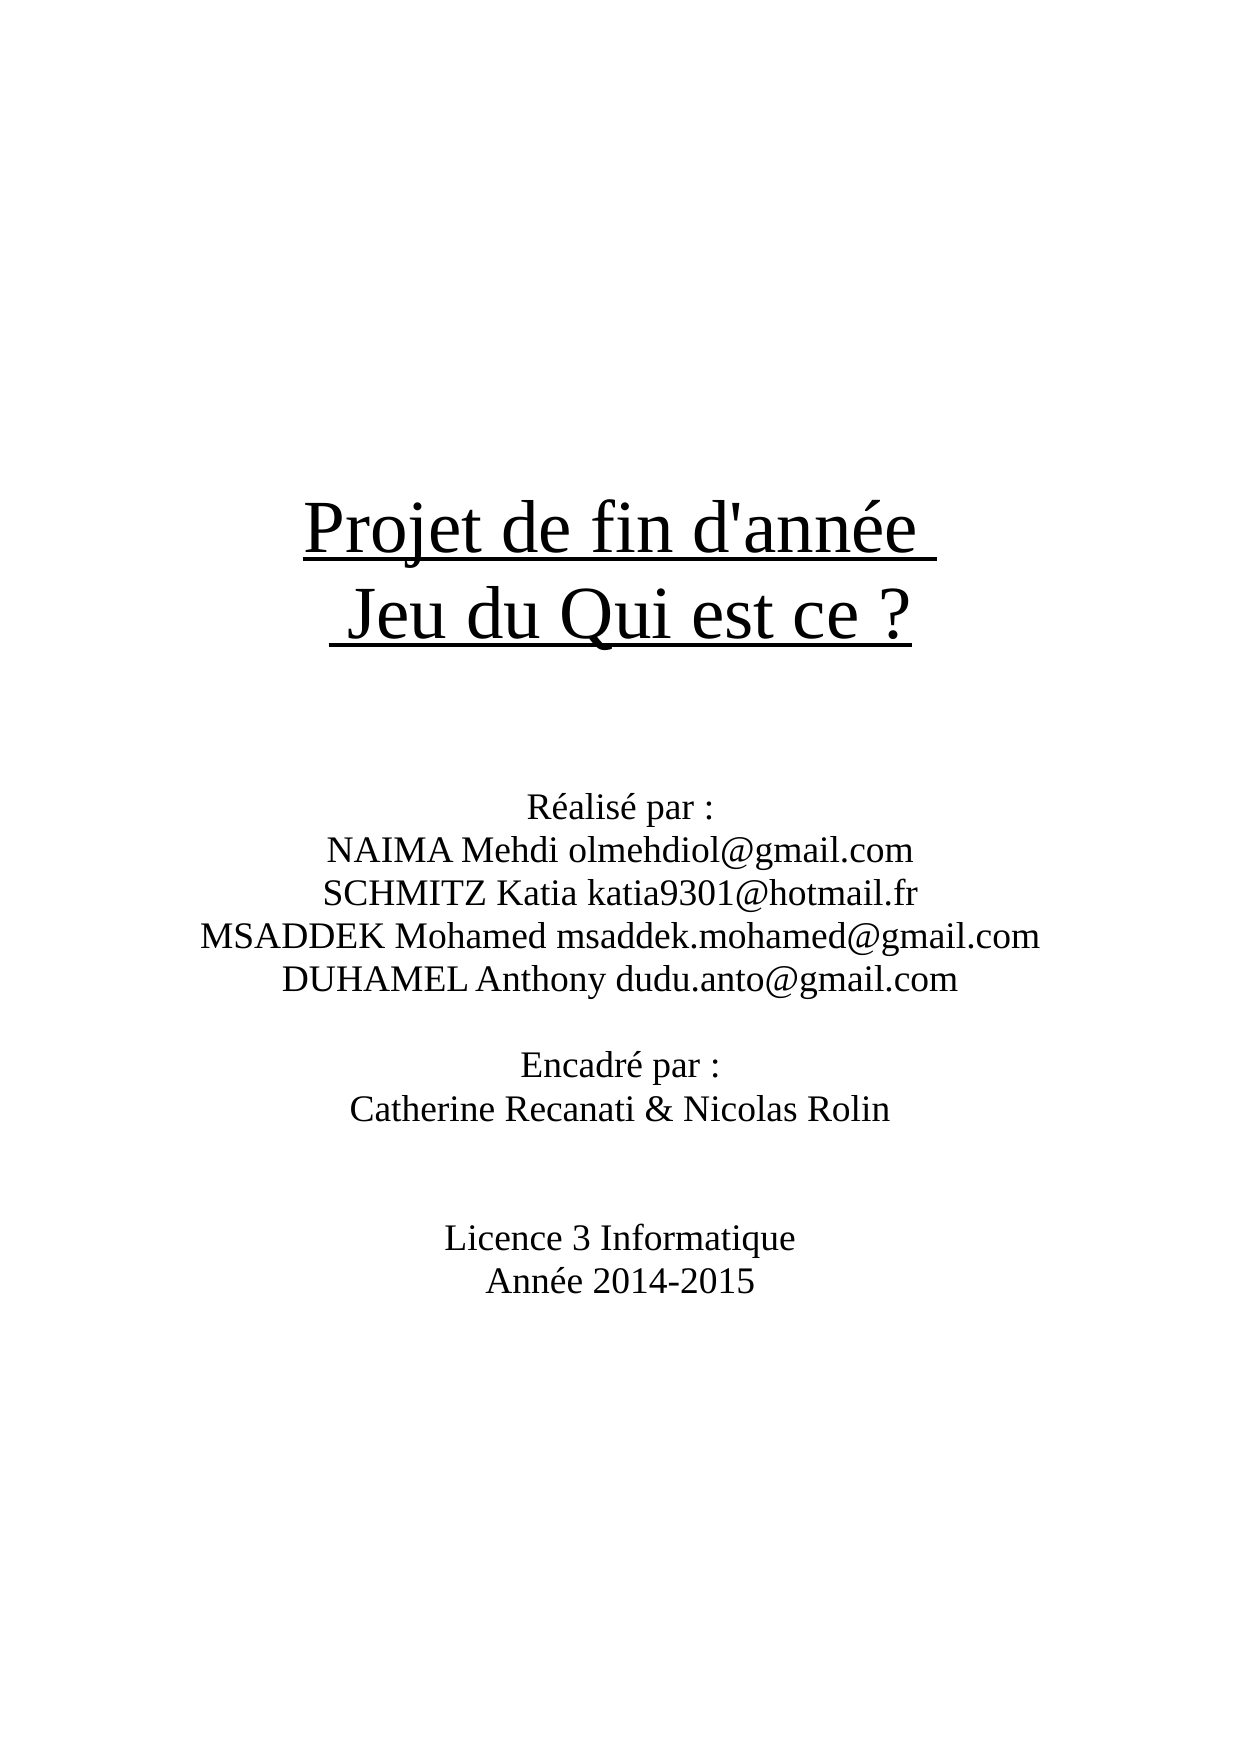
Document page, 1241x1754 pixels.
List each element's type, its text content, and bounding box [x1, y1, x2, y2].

text DUHAMEL Anthony dudu.anto@gmail.com [118, 957, 1122, 1000]
text NAIMA Mehdi olmehdiol@gmail.com [118, 827, 1122, 870]
text Encadré par : [118, 1043, 1122, 1086]
text Catherine Recanati & Nicolas Rolin [118, 1086, 1122, 1129]
text Année 2014-2015 [118, 1258, 1122, 1302]
text Jeu du Qui est ce ? [118, 568, 1122, 655]
text Licence 3 Informatique [118, 1215, 1122, 1258]
text SCHMITZ Katia katia9301@hotmail.fr [118, 870, 1122, 913]
text Réalisé par : [118, 784, 1122, 827]
text Projet de fin d'année [118, 482, 1122, 568]
text MSADDEK Mohamed msaddek.mohamed@gmail.com [118, 913, 1122, 957]
